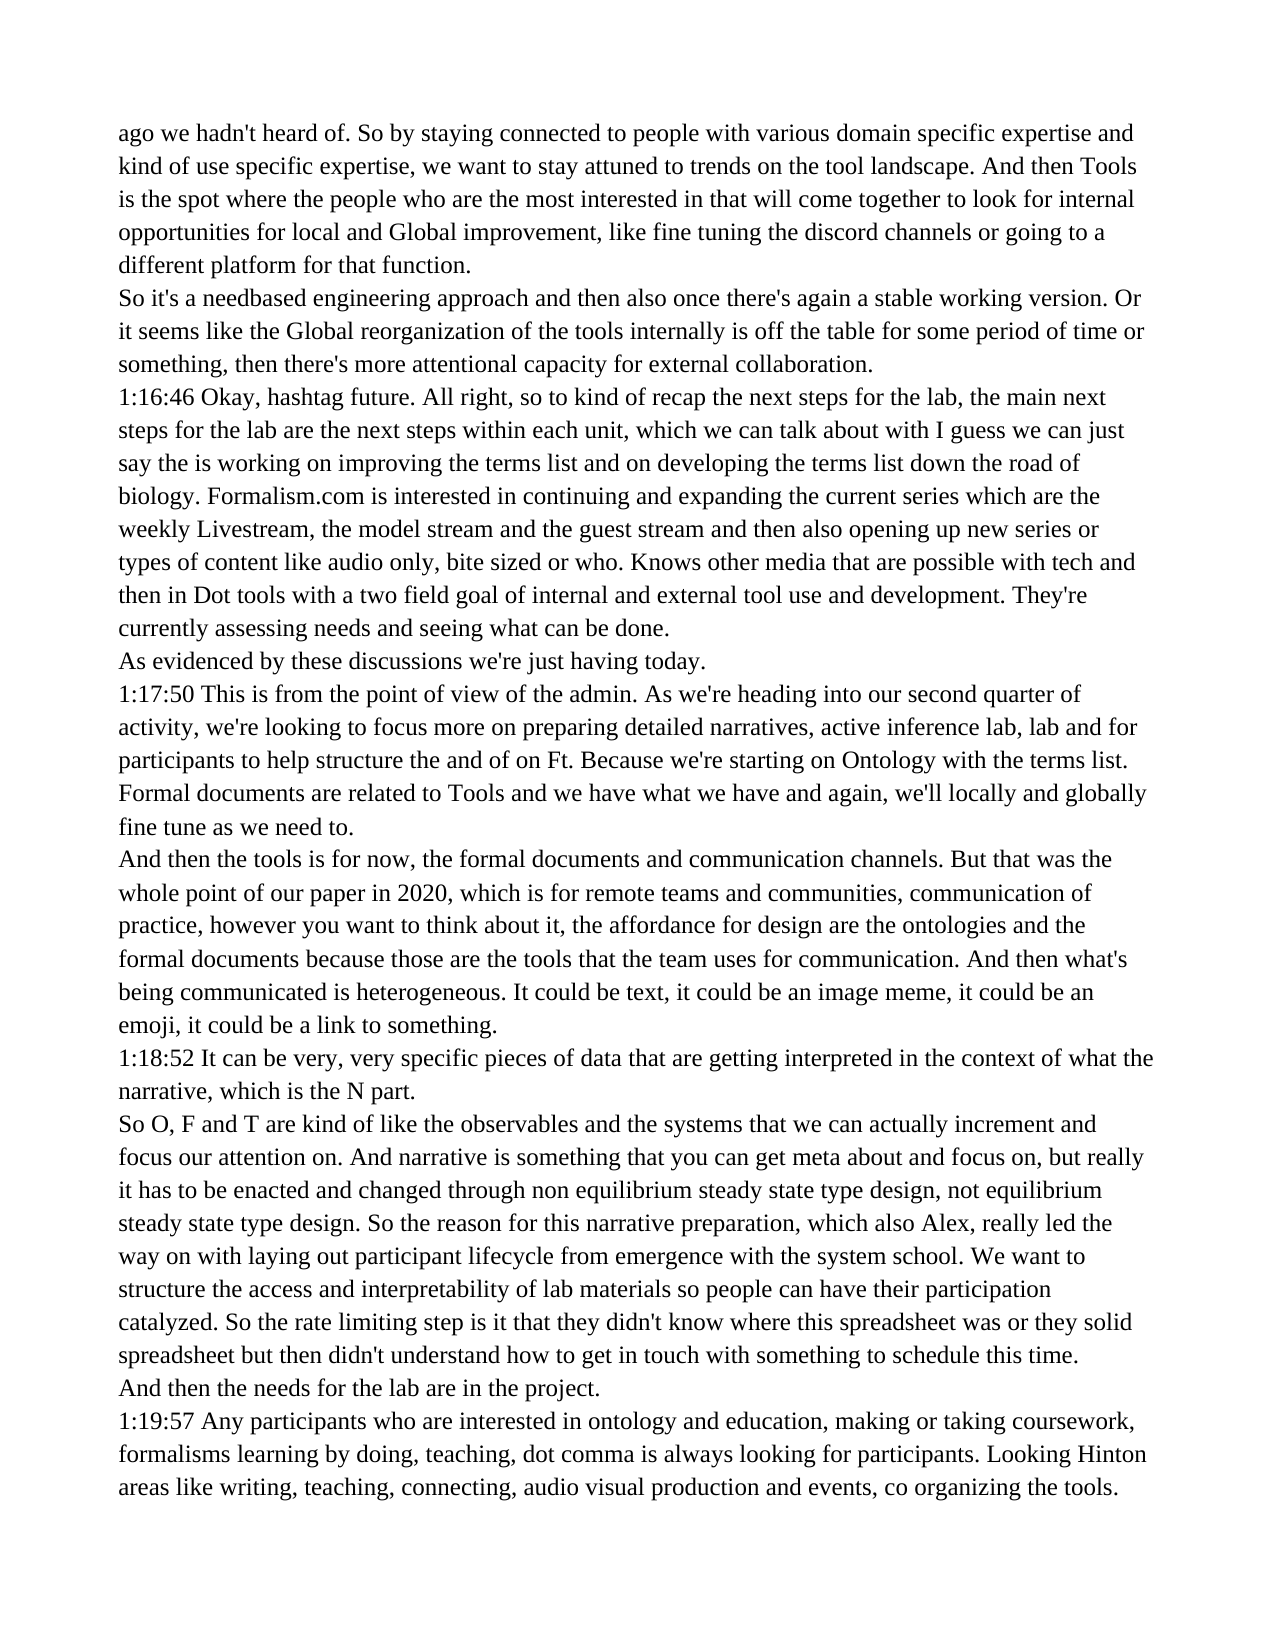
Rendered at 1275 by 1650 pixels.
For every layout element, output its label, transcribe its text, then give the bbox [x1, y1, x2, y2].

text And then the needs for the lab are in the project. [118, 1373, 1157, 1402]
text And then the tools is for now, the formal documents and communication channels. But that was the whole point of our paper in 2020, which is for remote teams and communities, communication of practice, however you want to think about it, the affordance for design are the ontologies and the formal documents because those are the tools that the team uses for communication. And then what's being communicated is heterogeneous. It could be text, it could be an image meme, it could be an emoji, it could be a link to something. [118, 844, 1157, 1038]
text 1:18:52 It can be very, very specific pieces of data that are getting interpreted in the context of what the narrative, which is the N part. [118, 1043, 1157, 1104]
text As evidenced by these discussions we're just having today. [118, 646, 1157, 675]
text So O, F and T are kind of like the observables and the systems that we can actually increment and focus our attention on. And narrative is something that you can get meta about and focus on, but really it has to be enacted and changed through non equilibrium steady state type design, not equilibrium steady state type design. So the reason for this narrative preparation, which also Alex, really led the way on with laying out participant lifecycle from emergence with the system school. We want to structure the access and interpretability of lab materials so people can have their participation catalyzed. So the rate limiting step is it that they didn't know where this spreadsheet was or they solid spreadsheet but then didn't understand how to get in touch with something to schedule this time. [118, 1109, 1157, 1369]
text 1:19:57 Any participants who are interested in ontology and education, making or taking coursework, formalisms learning by doing, teaching, dot comma is always looking for participants. Looking Hinton areas like writing, teaching, connecting, audio visual production and events, co organizing the tools. [118, 1406, 1157, 1501]
text ago we hadn't heard of. So by staying connected to people with various domain specific expertise and kind of use specific expertise, we want to stay attuned to trends on the tool landscape. And then Tools is the spot where the people who are the most interested in that will come together to look for internal opportunities for local and Global improvement, like fine tuning the discord channels or going to a different platform for that function. [118, 118, 1157, 279]
text So it's a needbased engineering approach and then also once there's again a stable working version. Or it seems like the Global reorganization of the tools internally is off the table for some period of time or something, then there's more attentional capacity for external collaboration. [118, 283, 1157, 378]
text 1:16:46 Okay, hashtag future. All right, so to kind of recap the next steps for the lab, the main next steps for the lab are the next steps within each unit, which we can talk about with I guess we can just say the is working on improving the terms list and on developing the terms list down the road of biology. Formalism.com is interested in continuing and expanding the current series which are the weekly Livestream, the model stream and the guest stream and then also opening up new series or types of content like audio only, bite sized or who. Knows other media that are possible with tech and then in Dot tools with a two field goal of internal and external tool use and development. They're currently assessing needs and seeing what can be done. [118, 382, 1157, 642]
text 1:17:50 This is from the point of view of the admin. As we're heading into our second quarter of activity, we're looking to focus more on preparing detailed narratives, active inference lab, lab and for participants to help structure the and of on Ft. Because we're starting on Ontology with the terms list. Formal documents are related to Tools and we have what we have and again, we'll locally and globally fine tune as we need to. [118, 679, 1157, 840]
